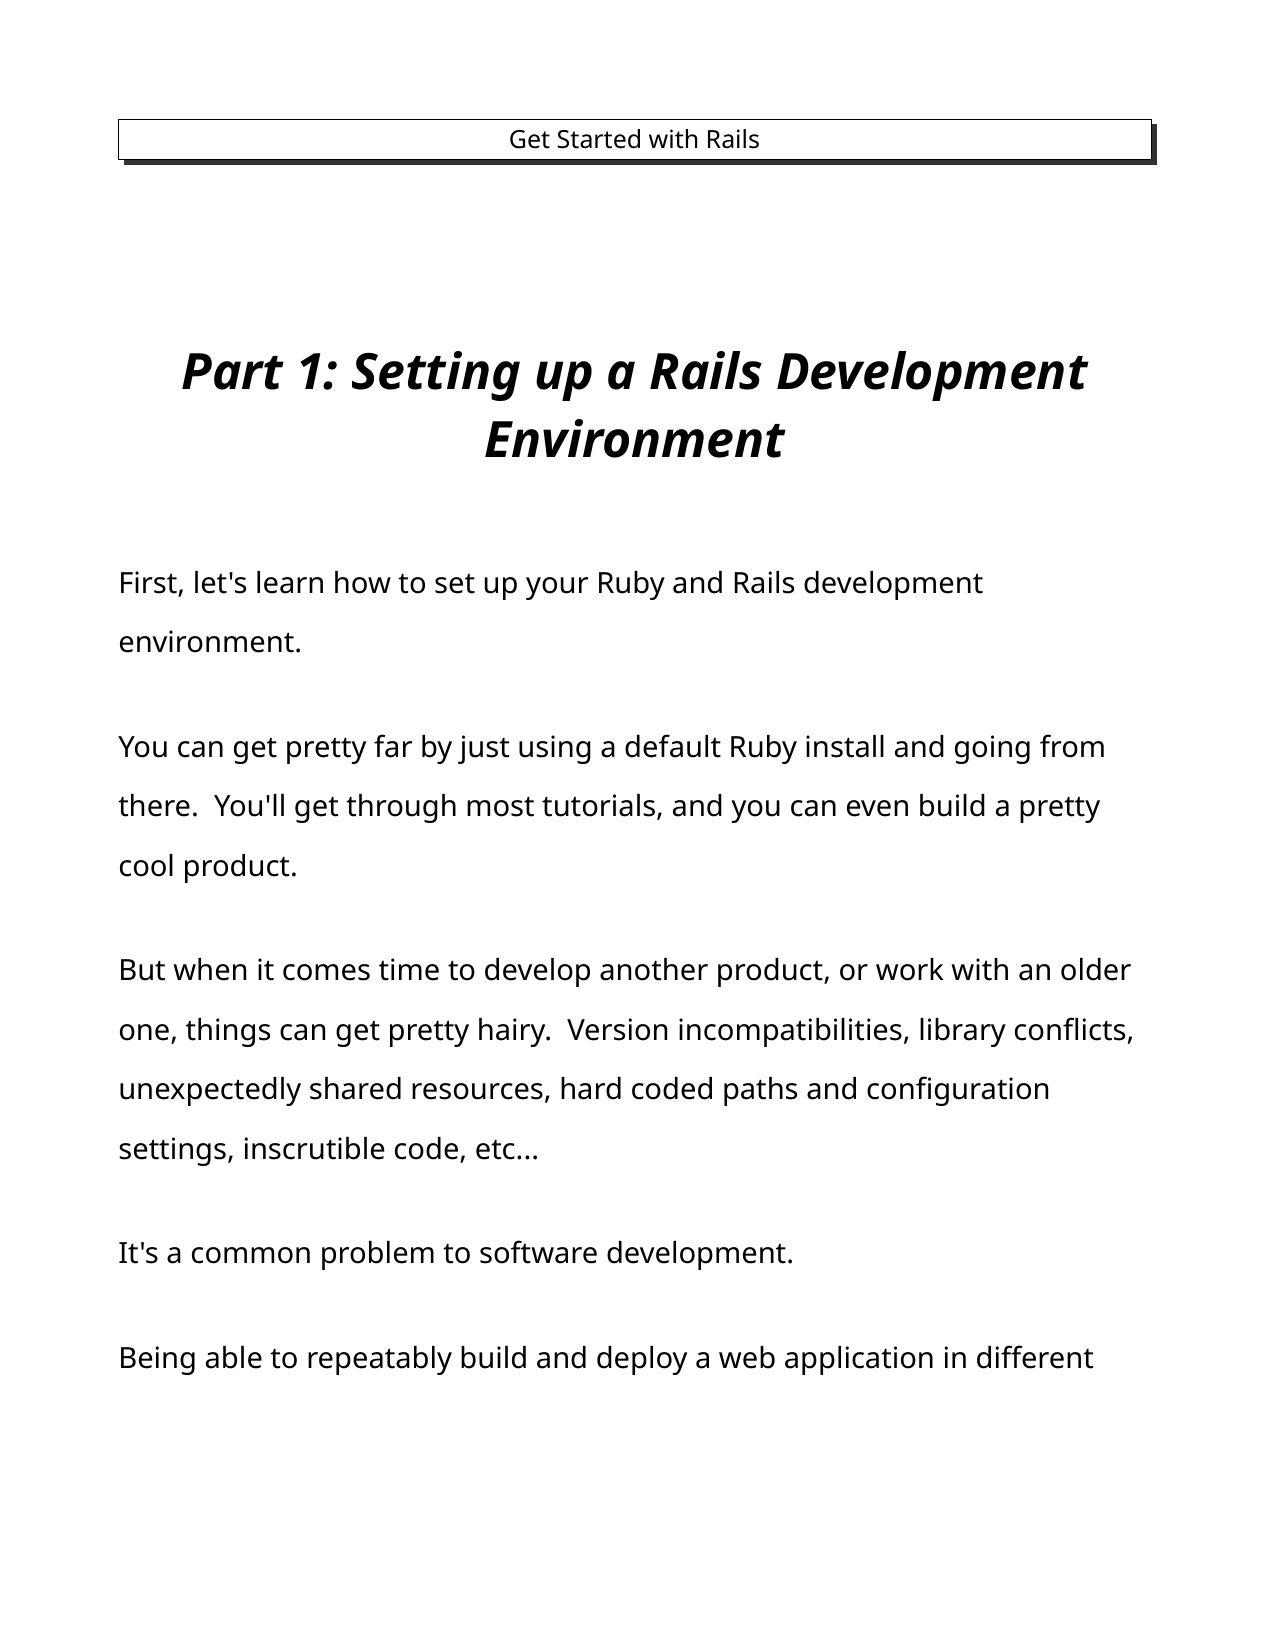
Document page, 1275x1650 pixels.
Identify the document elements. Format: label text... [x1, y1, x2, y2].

text You can get pretty far by just using a default Ruby install and going from there. You'll get through most tutorials, and you can even build a pretty cool product. [118, 726, 1157, 885]
text But when it comes time to develop another product, or work with an older one, things can get pretty hairy. Version incompatibilities, library conflicts, unexpectedly shared resources, hard coded paths and configuration settings, inscrutible code, etc... [118, 950, 1157, 1168]
text It's a common problem to software development. [118, 1233, 1157, 1272]
text Being able to repeatably build and deploy a web application in different [118, 1337, 1157, 1377]
subtitle Part 1: Setting up a Rails Development Environment [118, 336, 1157, 472]
text First, let's learn how to set up your Ruby and Rails development environment. [118, 562, 1157, 661]
